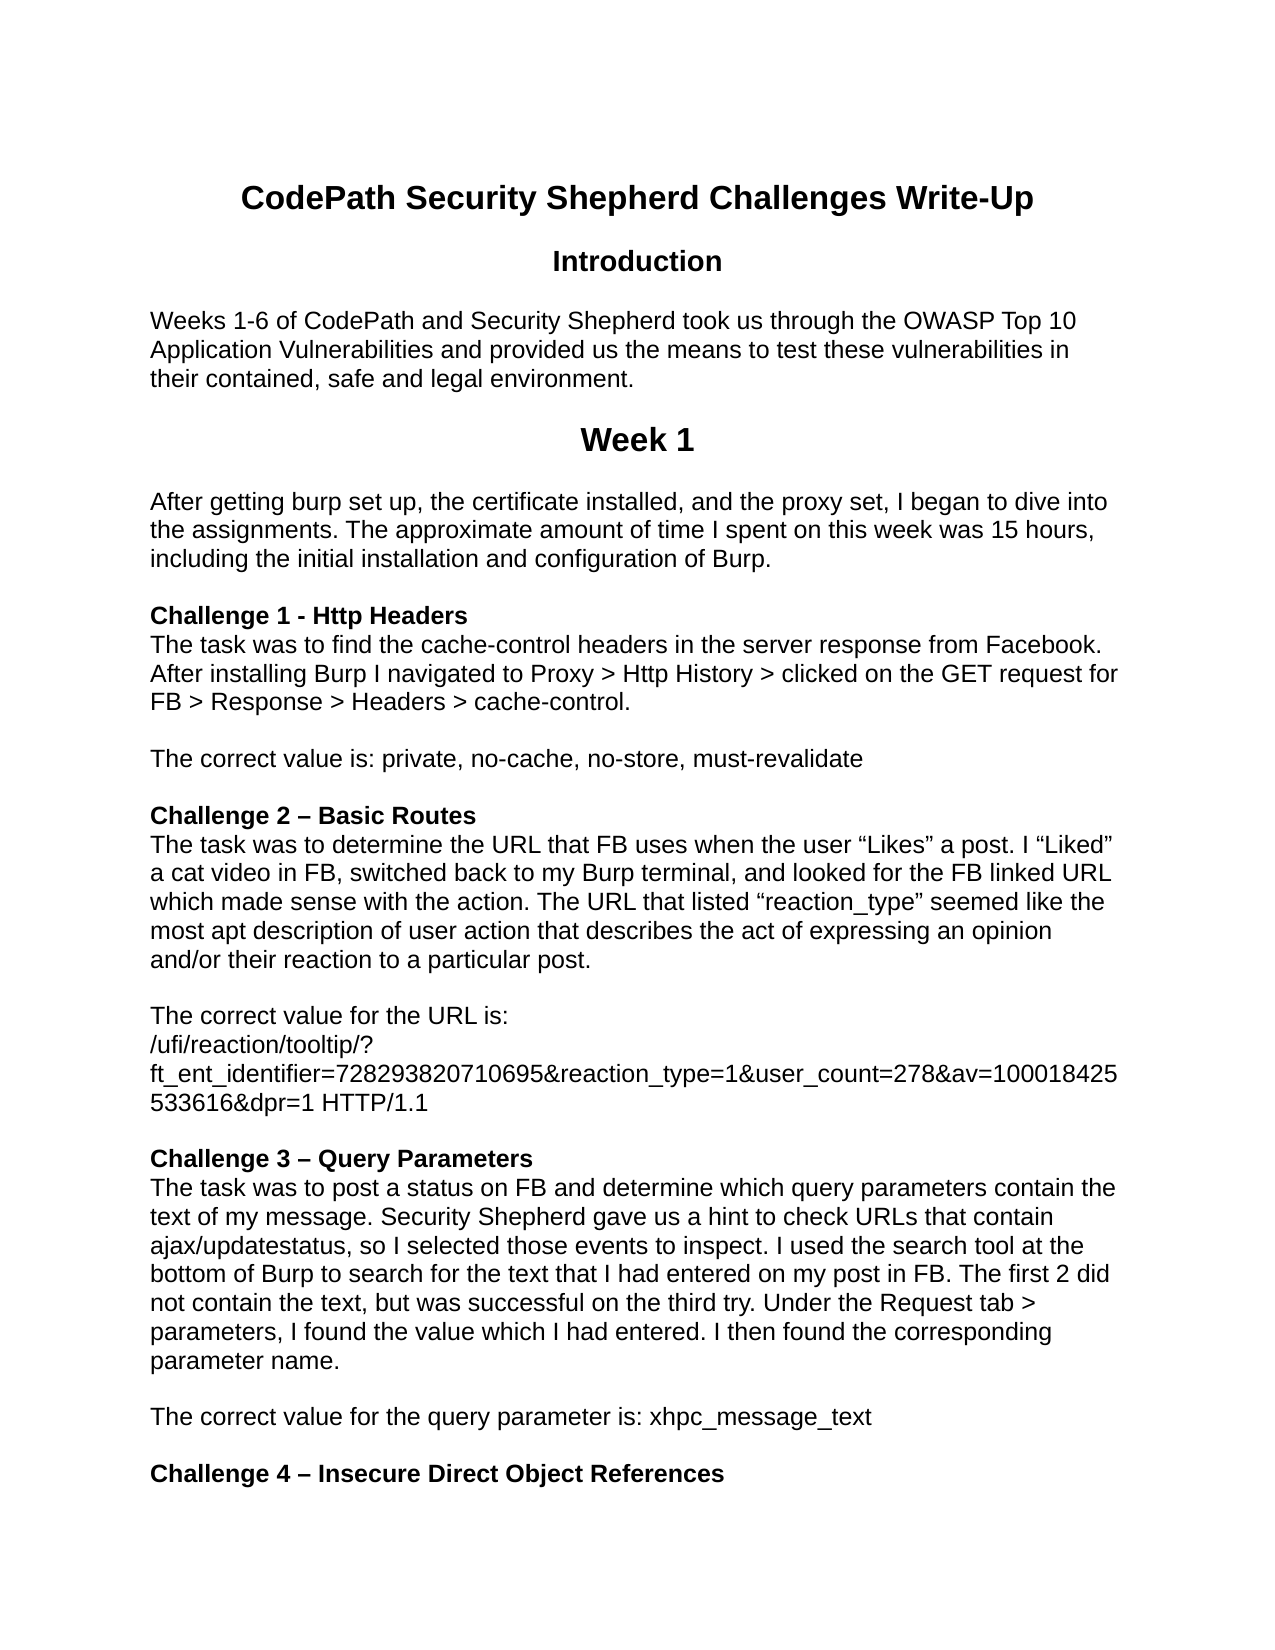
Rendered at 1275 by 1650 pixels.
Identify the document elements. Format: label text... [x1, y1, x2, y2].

text Weeks 1-6 of CodePath and Security Shepherd took us through the OWASP Top 10 Application Vulnerabilities and provided us the means to test these vulnerabilities in their contained, safe and legal environment. [150, 306, 1125, 392]
text The task was to determine the URL that FB uses when the user “Likes” a post. I “Liked” a cat video in FB, switched back to my Burp terminal, and looked for the FB linked URL which made sense with the action. The URL that listed “reaction_type” seemed like the most apt description of user action that describes the act of expressing an opinion and/or their reaction to a particular post. [150, 829, 1125, 973]
text The task was to find the cache-control headers in the server response from Facebook. After installing Burp I navigated to Proxy > Http History > clicked on the GET request for FB > Response > Headers > cache-control. [150, 630, 1125, 716]
text /ufi/reaction/tooltip/?ft_ent_identifier=728293820710695&reaction_type=1&user_count=278&av=100018425533616&dpr=1 HTTP/1.1 [150, 1030, 1125, 1116]
text Challenge 3 – Query Parameters [150, 1144, 1125, 1173]
text The correct value is: private, no-cache, no-store, must-revalidate [150, 744, 1125, 773]
text CodePath Security Shepherd Challenges Write-Up [150, 178, 1125, 216]
text The correct value for the URL is: [150, 1001, 1125, 1030]
text Challenge 1 - Http Headers [150, 601, 1125, 630]
text Challenge 2 – Basic Routes [150, 801, 1125, 829]
text Week 1 [150, 420, 1125, 459]
text Challenge 4 – Insecure Direct Object References [150, 1459, 1125, 1488]
text The correct value for the query parameter is: xhpc_message_text [150, 1402, 1125, 1431]
text Introduction [150, 244, 1125, 278]
text After getting burp set up, the certificate installed, and the proxy set, I began to dive into the assignments. The approximate amount of time I spent on this week was 15 hours, including the initial installation and configuration of Burp. [150, 487, 1125, 573]
text The task was to post a status on FB and determine which query parameters contain the text of my message. Security Shepherd gave us a hint to check URLs that contain ajax/updatestatus, so I selected those events to inspect. I used the search tool at the bottom of Burp to search for the text that I had entered on my post in FB. The first 2 did not contain the text, but was successful on the third try. Under the Request tab > parameters, I found the value which I had entered. I then found the corresponding parameter name. [150, 1173, 1125, 1374]
